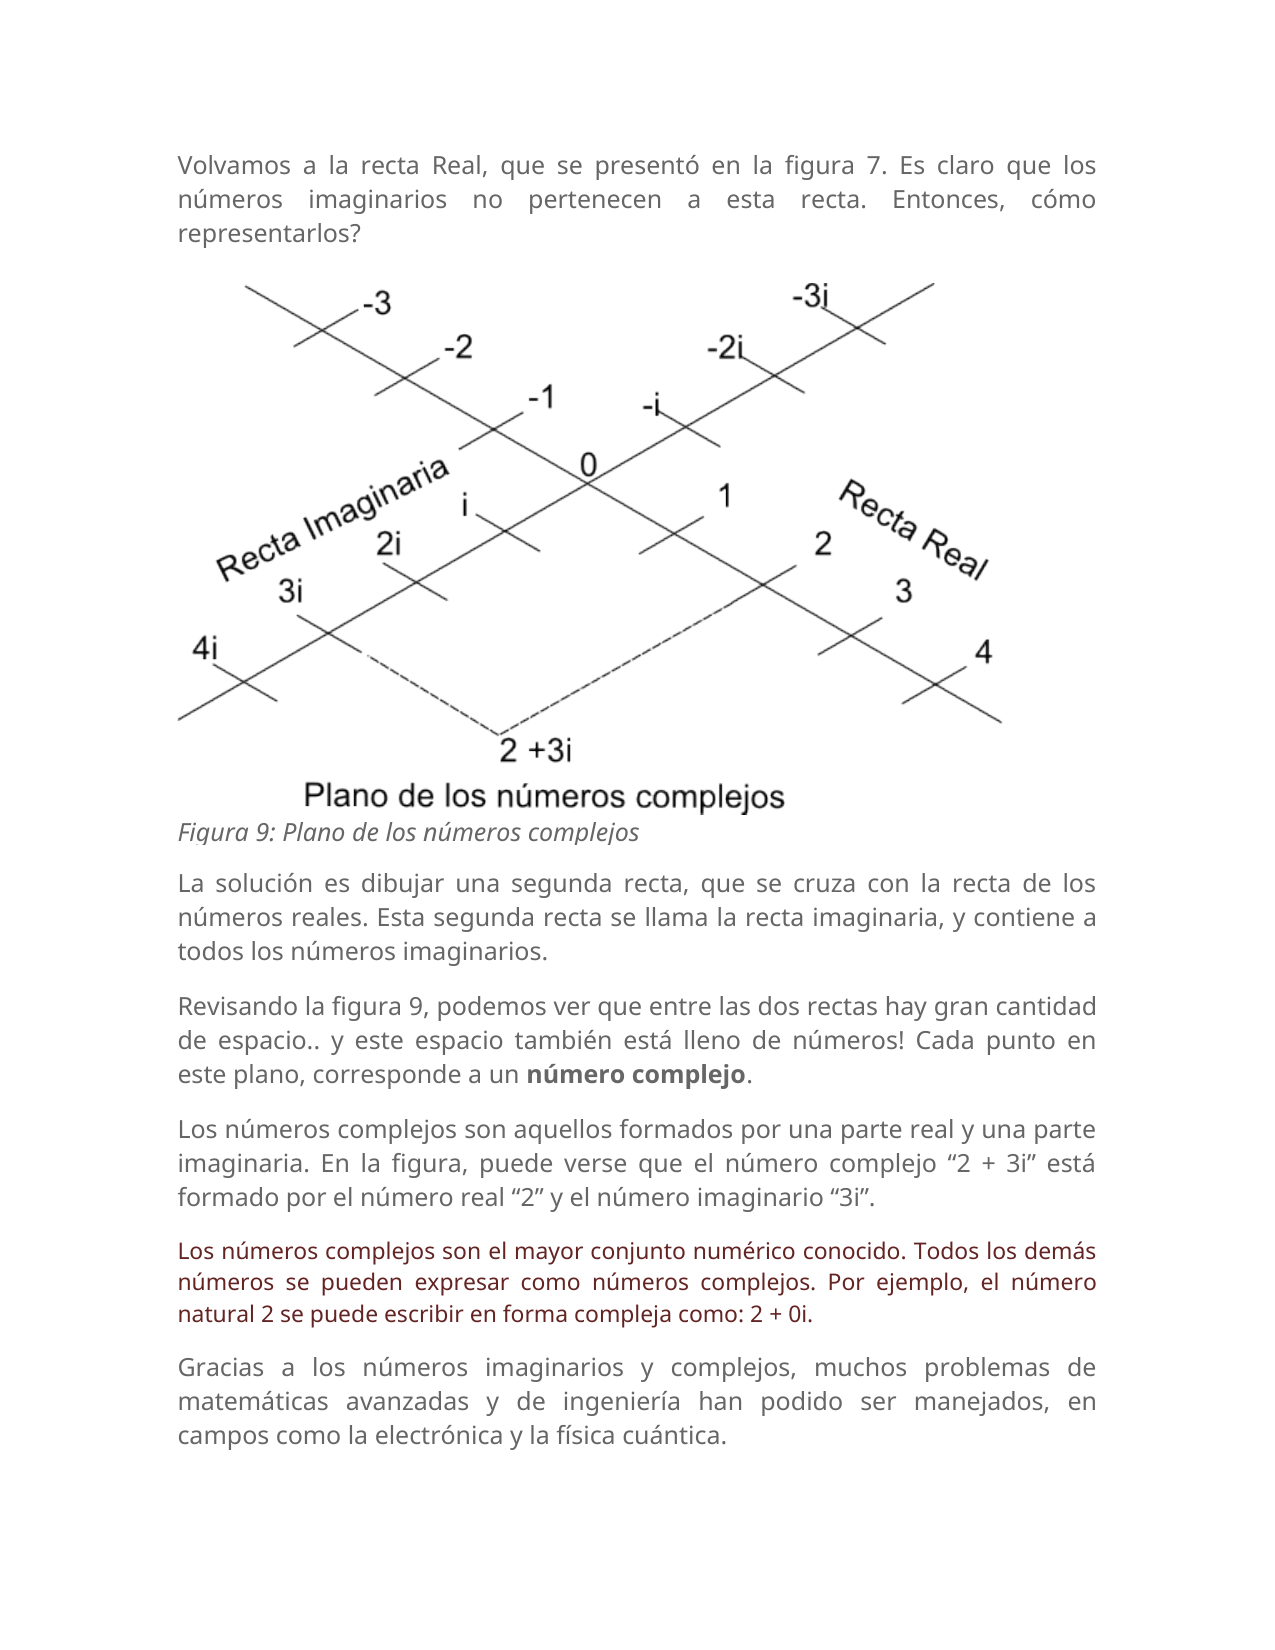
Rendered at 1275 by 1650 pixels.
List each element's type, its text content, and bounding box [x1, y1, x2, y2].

text Los números complejos son el mayor conjunto numérico conocido. Todos los demás números se pueden expresar como números complejos. Por ejemplo, el número natural 2 se puede escribir en forma compleja como: 2 + 0i. [177, 1235, 1098, 1329]
text Volvamos a la recta Real, que se presentó en la figura 7. Es claro que los números imaginarios no pertenecen a esta recta. Entonces, cómo representarlos? [177, 148, 1098, 250]
text Revisando la figura 9, podemos ver que entre las dos rectas hay gran cantidad de espacio.. y este espacio también está lleno de números! Cada punto en este plano, corresponde a un número complejo. [177, 989, 1098, 1091]
text Gracias a los números imaginarios y complejos, muchos problemas de matemáticas avanzadas y de ingeniería han podido ser manejados, en campos como la electrónica y la física cuántica. [177, 1349, 1098, 1452]
text Los números complejos son aquellos formados por una parte real y una parte imaginaria. En la figura, puede verse que el número complejo “2 + 3i” está formado por el número real “2” y el número imaginario “3i”. [177, 1112, 1098, 1214]
text Figura 9: Plano de los números complejos [177, 815, 1002, 845]
picture [177, 283, 1003, 815]
text La solución es dibujar una segunda recta, que se cruza con la recta de los números reales. Esta segunda recta se llama la recta imaginaria, y contiene a todos los números imaginarios. [177, 866, 1098, 968]
